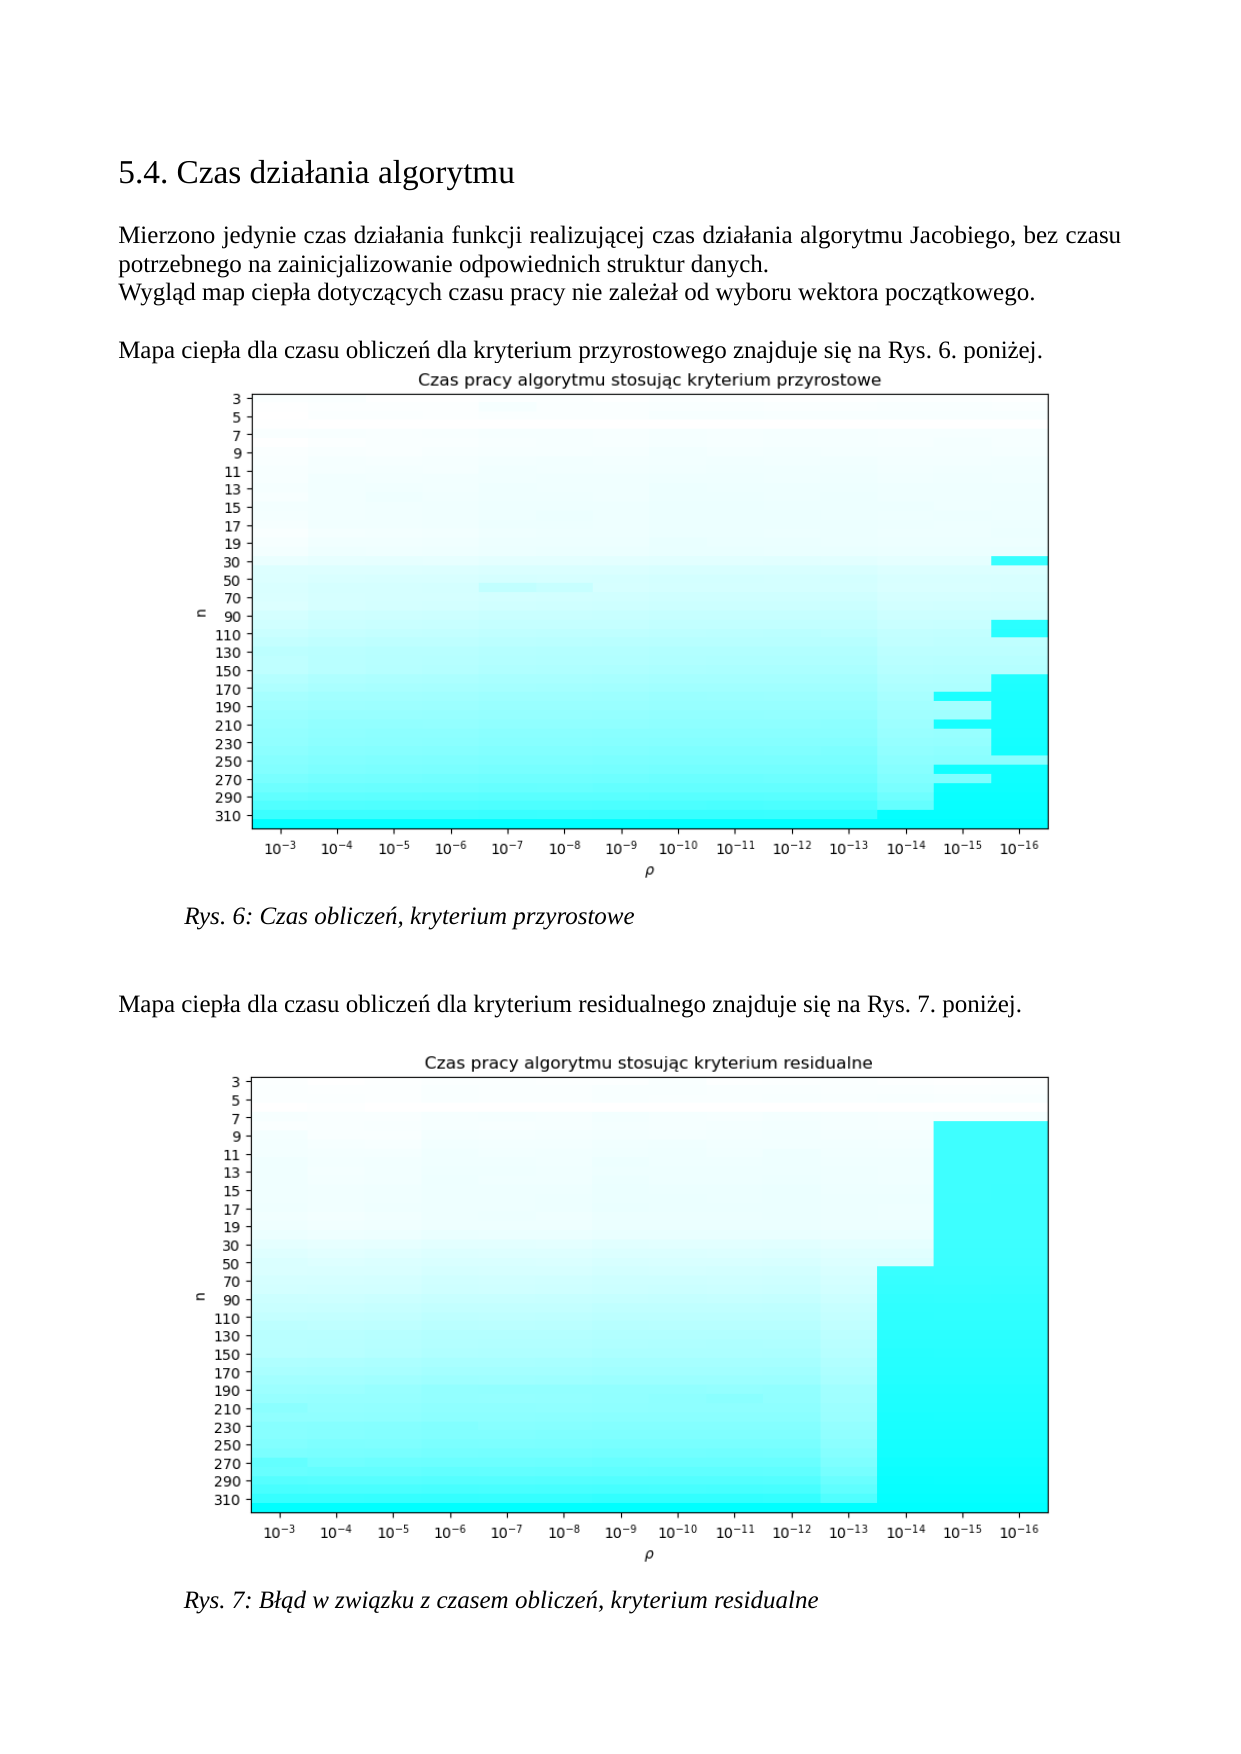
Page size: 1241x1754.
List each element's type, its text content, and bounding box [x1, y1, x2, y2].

text Rys. 7: Błąd w związku z czasem obliczeń, kryterium residualne [183, 1585, 1057, 1614]
text Mapa ciepła dla czasu obliczeń dla kryterium przyrostowego znajduje się na Rys. 6. poniżej. [118, 335, 1122, 364]
text Rys. 6: Czas obliczeń, kryterium przyrostowe [184, 901, 1056, 930]
picture [183, 1047, 1057, 1573]
picture [184, 363, 1057, 889]
text Wygląd map ciepła dotyczących czasu pracy nie zależał od wyboru wektora początkowego. [118, 277, 1122, 306]
text Mierzono jedynie czas działania funkcji realizującej czas działania algorytmu Jacobiego, bez czasu potrzebnego na zainicjalizowanie odpowiednich struktur danych. [118, 220, 1122, 277]
text 5.4. Czas działania algorytmu [118, 153, 1122, 191]
text Mapa ciepła dla czasu obliczeń dla kryterium residualnego znajduje się na Rys. 7. poniżej. [118, 989, 1122, 1018]
